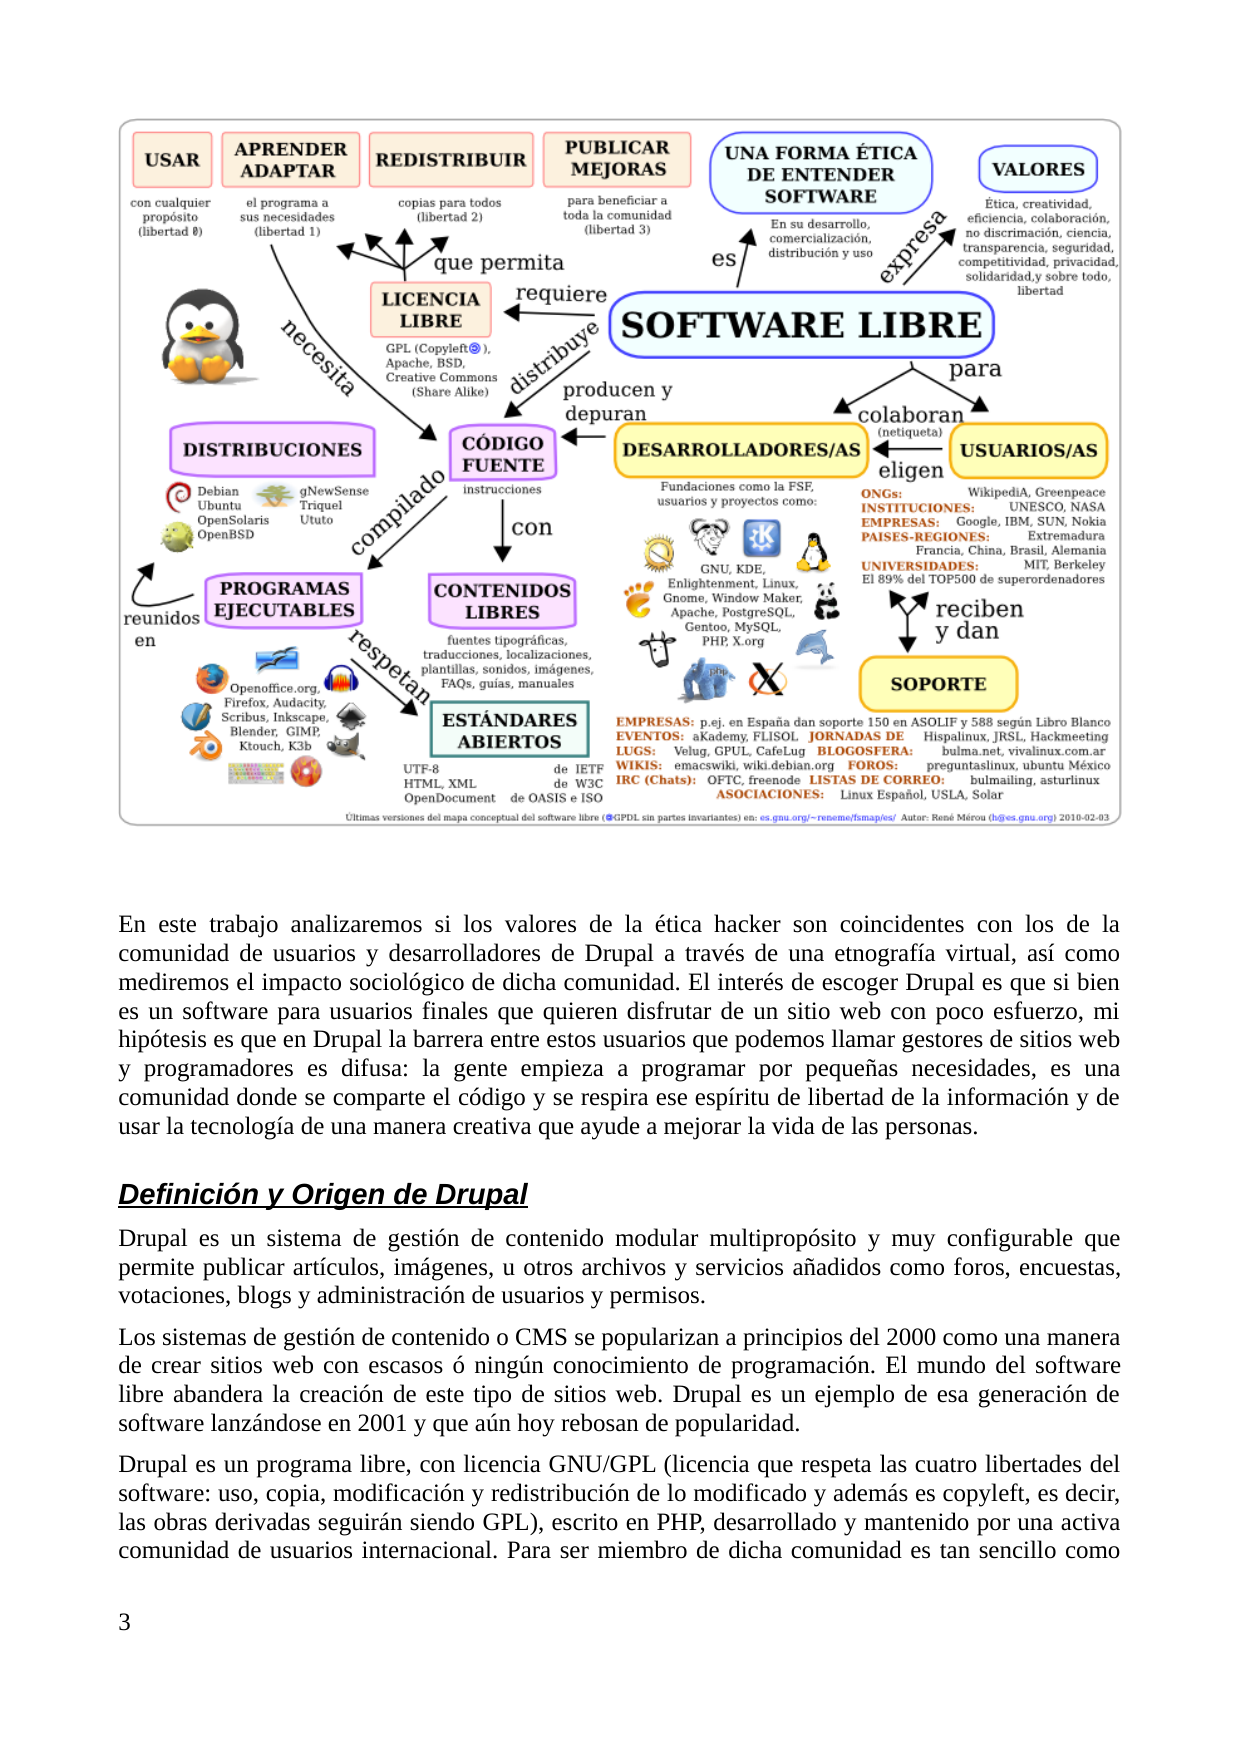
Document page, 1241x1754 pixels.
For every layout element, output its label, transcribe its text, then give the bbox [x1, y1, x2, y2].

text Los sistemas de gestión de contenido o CMS se popularizan a principios del 2000 como una manera de crear sitios web con escasos ó ningún conocimiento de programación. El mundo del software libre abandera la creación de este tipo de sitios web. Drupal es un ejemplo de esa generación de software lanzándose en 2001 y que aún hoy rebosan de popularidad. [118, 1322, 1122, 1437]
picture [118, 118, 1122, 827]
text Drupal es un sistema de gestión de contenido modular multipropósito y muy configurable que permite publicar artículos, imágenes, u otros archivos y servicios añadidos como foros, encuestas, votaciones, blogs y administración de usuarios y permisos. [118, 1223, 1122, 1309]
text Drupal es un programa libre, con licencia GNU/GPL (licencia que respeta las cuatro libertades del software: uso, copia, modificación y redistribución de lo modificado y además es copyleft, es decir, las obras derivadas seguirán siendo GPL), escrito en PHP, desarrollado y mantenido por una activa comunidad de usuarios internacional. Para ser miembro de dicha comunidad es tan sencillo como [118, 1449, 1122, 1564]
subtitle Definición y Origen de Drupal [118, 1177, 1122, 1211]
text En este trabajo analizaremos si los valores de la ética hacker son coincidentes con los de la comunidad de usuarios y desarrolladores de Drupal a través de una etnografía virtual, así como mediremos el impacto sociológico de dicha comunidad. El interés de escoger Drupal es que si bien es un software para usuarios finales que quieren disfrutar de un sitio web con poco esfuerzo, mi hipótesis es que en Drupal la barrera entre estos usuarios que podemos llamar gestores de sitios web y programadores es difusa: la gente empieza a programar por pequeñas necesidades, es una comunidad donde se comparte el código y se respira ese espíritu de libertad de la información y de usar la tecnología de una manera creativa que ayude a mejorar la vida de las personas. [118, 909, 1122, 1139]
